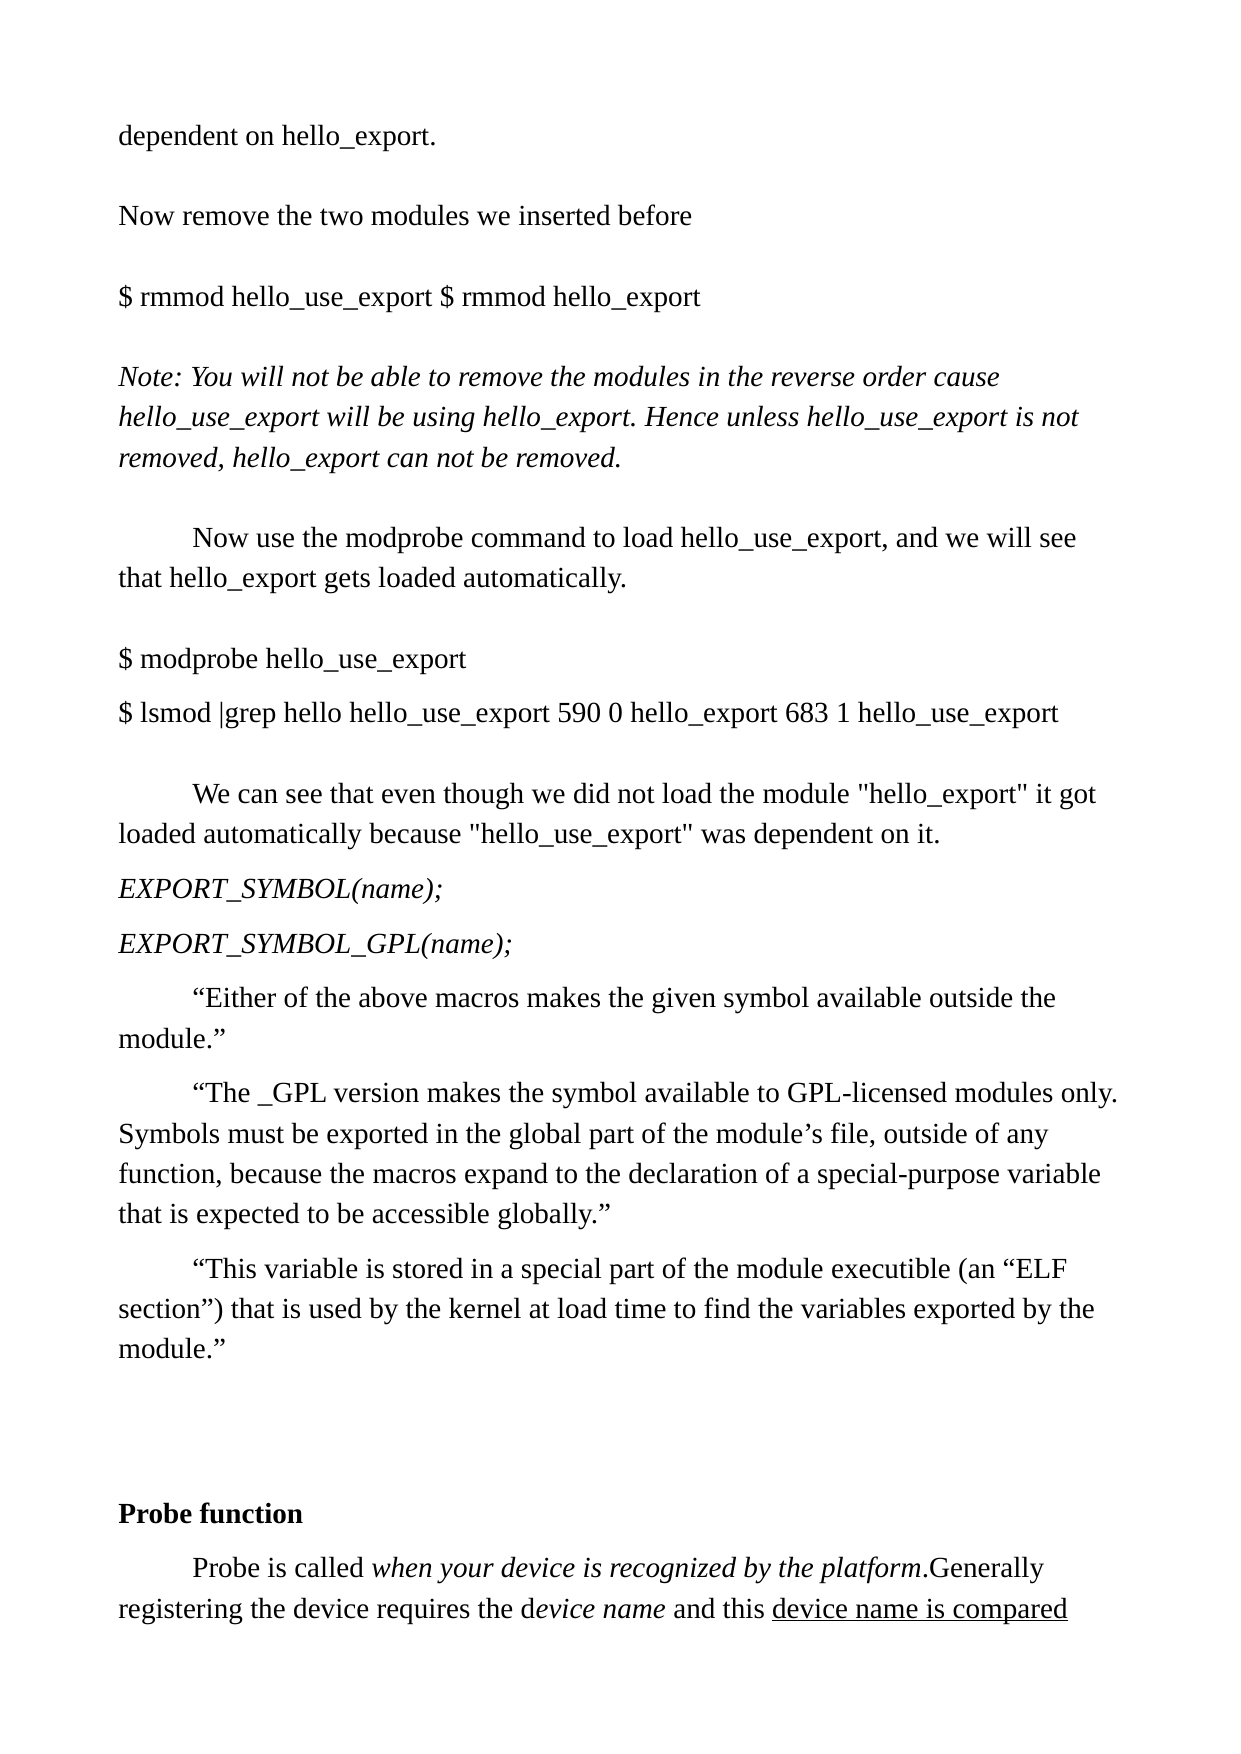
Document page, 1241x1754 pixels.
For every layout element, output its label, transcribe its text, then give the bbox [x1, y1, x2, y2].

text dependent on hello_export. Now remove the two modules we inserted before $ rmmod hello_use_export $ rmmod hello_export Note: You will not be able to remove the modules in the reverse order cause hello_use_export will be using hello_export. Hence unless hello_use_export is not removed, hello_export can not be removed. Now use the modprobe command to load hello_use_export, and we will see that hello_export gets loaded automatically. $ modprobe hello_use_export [118, 118, 1122, 674]
text EXPORT_SYMBOL(name); [118, 871, 1122, 904]
text “This variable is stored in a special part of the module executible (an “ELF section”) that is used by the kernel at load time to find the variables exported by the module.” [118, 1251, 1122, 1365]
text Probe is called when your device is recognized by the platform.Generally registering the device requires the device name and this device name is compared [118, 1551, 1122, 1624]
text $ lsmod |grep hello hello_use_export 590 0 hello_export 683 1 hello_use_export We can see that even though we did not load the module "hello_export" it got loaded automatically because "hello_use_export" was dependent on it. [118, 696, 1122, 850]
text “Either of the above macros makes the given symbol available outside the module.” [118, 981, 1122, 1054]
text EXPORT_SYMBOL_GPL(name); [118, 926, 1122, 959]
text Probe function [118, 1496, 1122, 1529]
text “The _GPL version makes the symbol available to GPL-licensed modules only. Symbols must be exported in the global part of the module’s file, outside of any function, because the macros expand to the declaration of a special-purpose variable that is expected to be accessible globally.” [118, 1076, 1122, 1230]
